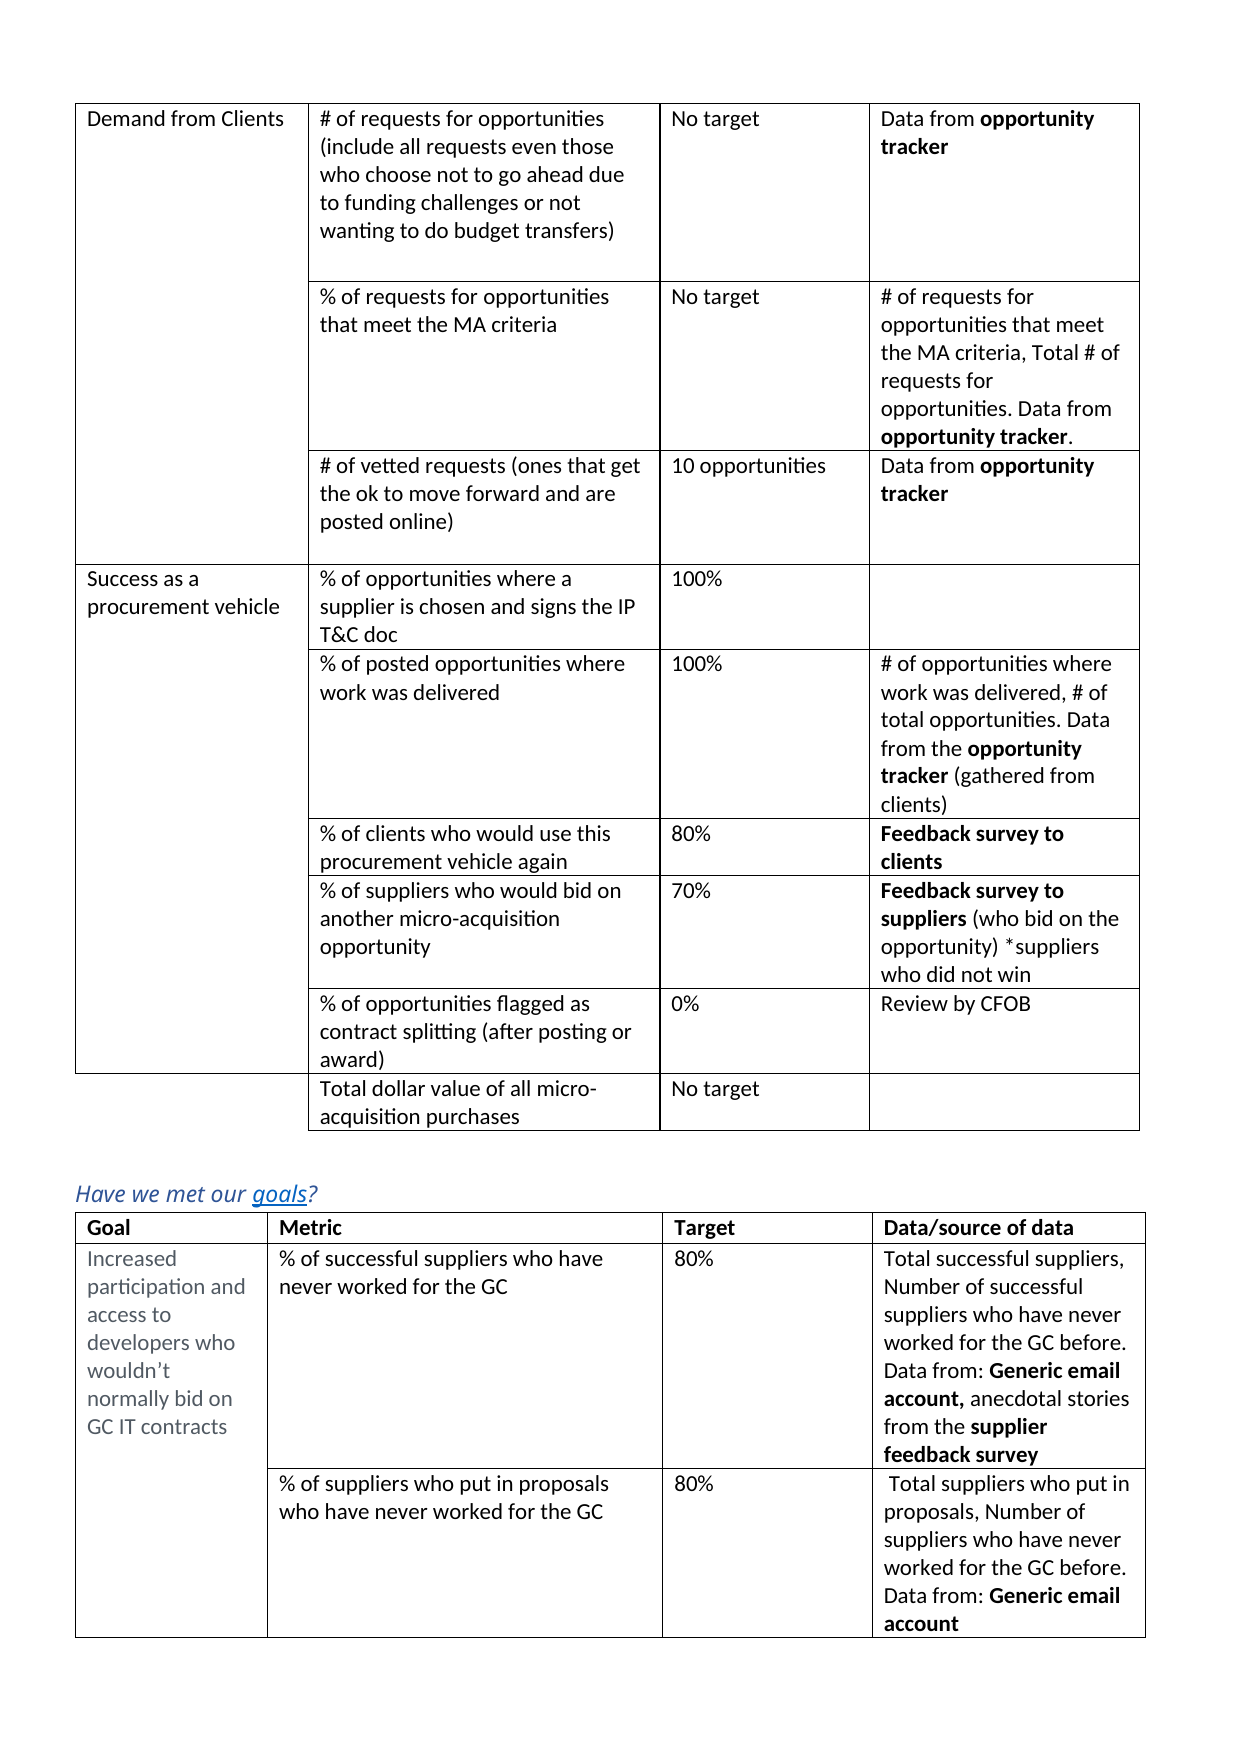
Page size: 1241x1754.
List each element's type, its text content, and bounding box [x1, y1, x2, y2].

table_header Goal [76, 1213, 267, 1243]
table_cell % of suppliers who would bid on another micro-acquisition opportunity [309, 876, 659, 988]
table_cell 80% [663, 1244, 872, 1468]
table_cell % of clients who would use this procurement vehicle again [309, 819, 659, 875]
table_cell # of requests for opportunities that meet the MA criteria, Total # of requests for opportunities. Data from opportunity tracker. [870, 282, 1139, 450]
table_cell 10 opportunities [661, 451, 869, 563]
table_cell Data from opportunity tracker [870, 451, 1139, 563]
table_cell Feedback survey to clients [870, 819, 1139, 875]
table_cell % of suppliers who put in proposals who have never worked for the GC [268, 1469, 662, 1637]
table_cell No target [661, 282, 869, 450]
table_cell % of posted opportunities where work was delivered [309, 650, 659, 818]
table_cell Total dollar value of all micro-acquisition purchases [309, 1074, 659, 1130]
table_cell Review by CFOB [870, 989, 1139, 1073]
table_cell # of requests for opportunities (include all requests even those who choose not to go ahead due to funding challenges or not wanting to do budget transfers) [309, 104, 659, 281]
table_cell # of opportunities where work was delivered, # of total opportunities. Data from the opportunity tracker (gathered from clients) [870, 650, 1139, 818]
table_cell % of requests for opportunities that meet the MA criteria [309, 282, 659, 450]
table_cell % of successful suppliers who have never worked for the GC [268, 1244, 662, 1468]
table_cell 100% [661, 565, 869, 648]
table_cell Increased participation and access to developers who wouldn’t normally bid on GC IT contracts [76, 1244, 267, 1637]
table_cell 100% [661, 650, 869, 818]
table_cell Feedback survey to suppliers (who bid on the opportunity) *suppliers who did not win [870, 876, 1139, 988]
subtitle Have we met our goals? [75, 1178, 1165, 1209]
table_cell 0% [661, 989, 869, 1073]
table_cell 70% [661, 876, 869, 988]
table_cell Total suppliers who put in proposals, Number of suppliers who have never worked for the GC before. Data from: Generic email account [873, 1469, 1145, 1637]
table_cell % of opportunities where a supplier is chosen and signs the IP T&C doc [309, 565, 659, 648]
table_cell 80% [661, 819, 869, 875]
table_cell Success as a procurement vehicle [76, 565, 308, 1073]
table_cell [870, 565, 1139, 648]
table_cell # of vetted requests (ones that get the ok to move forward and are posted online) [309, 451, 659, 563]
table_header Metric [268, 1213, 662, 1243]
table_cell Data from opportunity tracker [870, 104, 1139, 281]
table_header Target [663, 1213, 872, 1243]
table_cell % of opportunities flagged as contract splitting (after posting or award) [309, 989, 659, 1073]
table_cell Total successful suppliers, Number of successful suppliers who have never worked for the GC before. Data from: Generic email account, anecdotal stories from the supplier feedback survey [873, 1244, 1145, 1468]
table_cell No target [661, 1074, 869, 1130]
table_cell [870, 1074, 1139, 1130]
table_header Data/source of data [873, 1213, 1145, 1243]
table_cell Demand from Clients [76, 104, 308, 563]
table_cell 80% [663, 1469, 872, 1637]
table_cell No target [661, 104, 869, 281]
